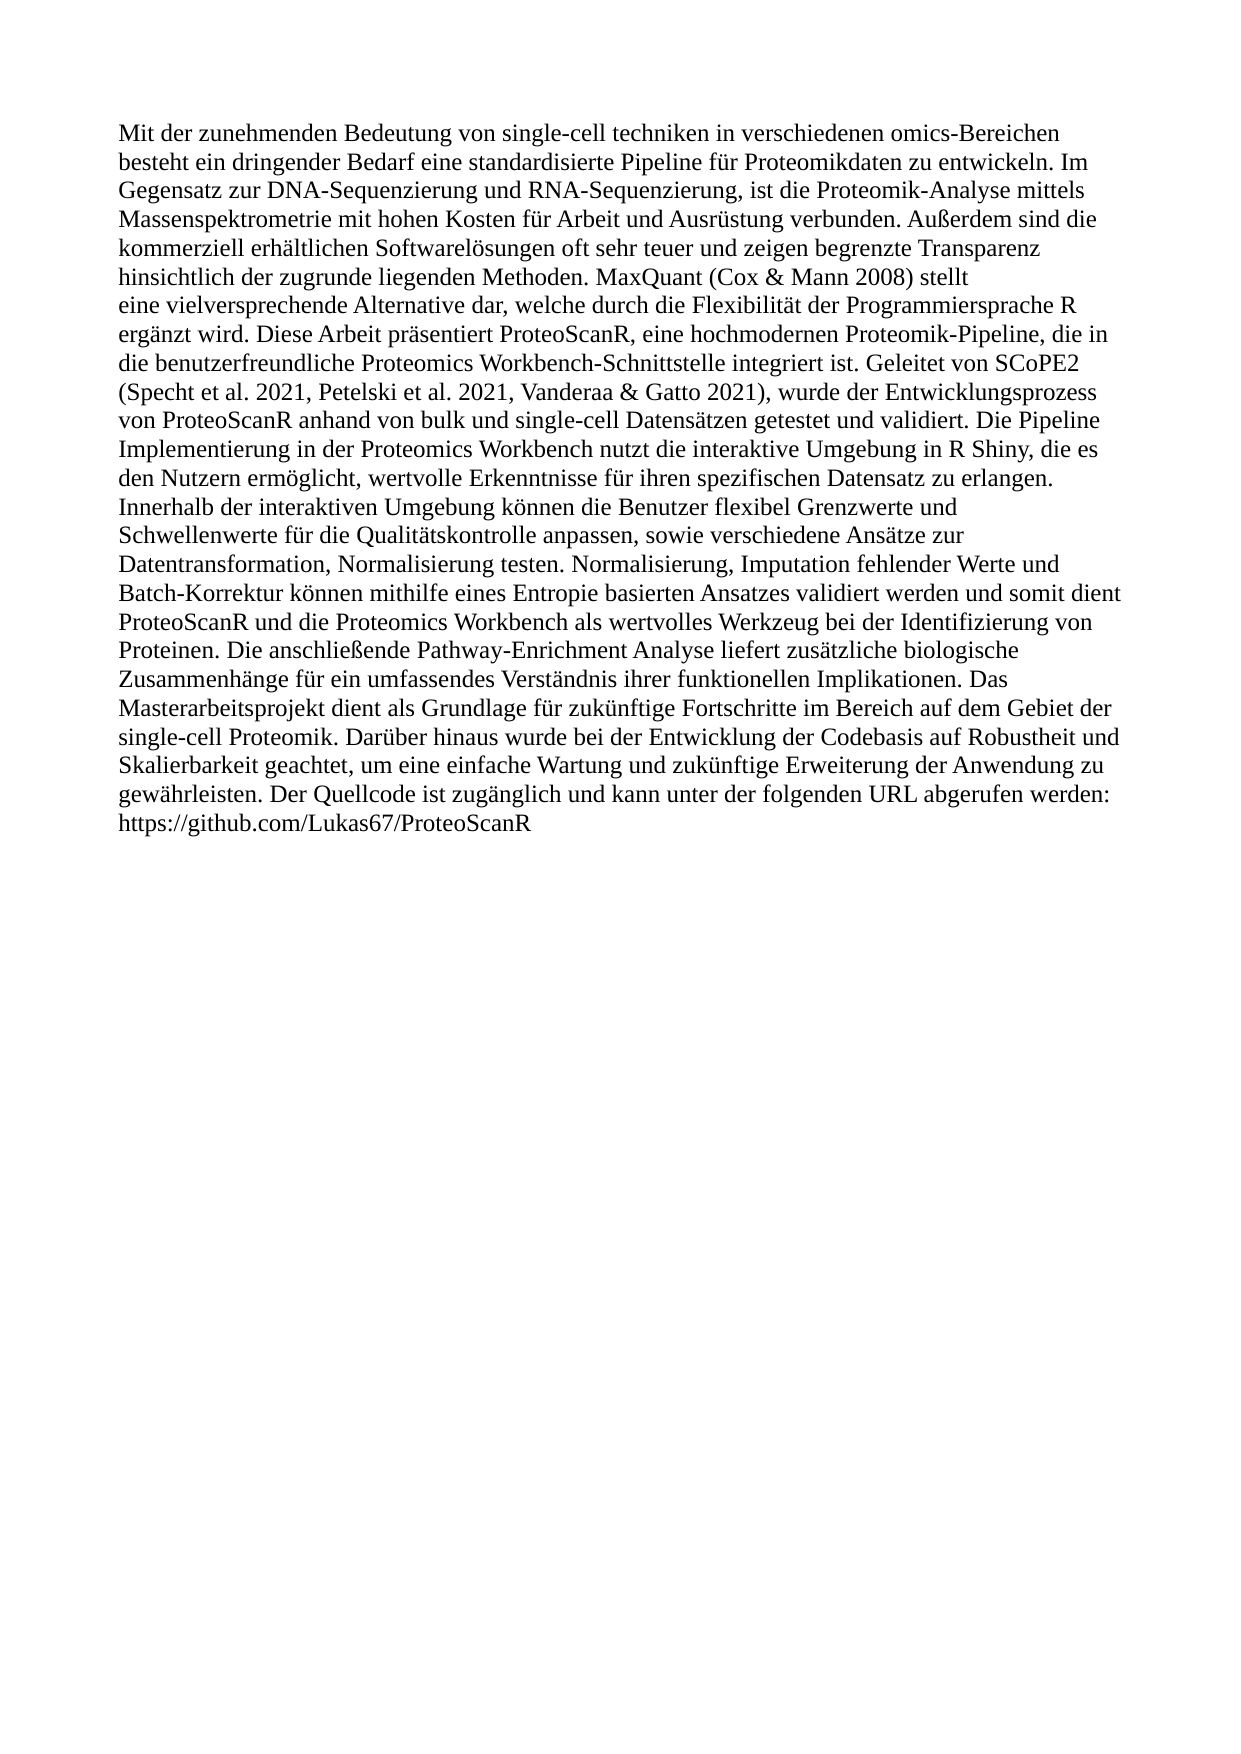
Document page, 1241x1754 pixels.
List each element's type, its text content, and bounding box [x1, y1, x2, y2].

text eine vielversprechende Alternative dar, welche durch die Flexibilität der Programmiersprache R ergänzt wird. Diese Arbeit präsentiert ProteoScanR, eine hochmodernen Proteomik-Pipeline, die in die benutzerfreundliche Proteomics Workbench-Schnittstelle integriert ist. Geleitet von SCoPE2 (Specht et al. 2021, Petelski et al. 2021, Vanderaa & Gatto 2021), wurde der Entwicklungsprozess von ProteoScanR anhand von bulk und single-cell Datensätzen getestet und validiert. Die Pipeline Implementierung in der Proteomics Workbench nutzt die interaktive Umgebung in R Shiny, die es den Nutzern ermöglicht, wertvolle Erkenntnisse für ihren spezifischen Datensatz zu erlangen. Innerhalb der interaktiven Umgebung können die Benutzer flexibel Grenzwerte und Schwellenwerte für die Qualitätskontrolle anpassen, sowie verschiedene Ansätze zur Datentransformation, Normalisierung testen. Normalisierung, Imputation fehlender Werte und Batch-Korrektur können mithilfe eines Entropie basierten Ansatzes validiert werden und somit dient ProteoScanR und die Proteomics Workbench als wertvolles Werkzeug bei der Identifizierung von Proteinen. Die anschließende Pathway-Enrichment Analyse liefert zusätzliche biologische Zusammenhänge für ein umfassendes Verständnis ihrer funktionellen Implikationen. Das Masterarbeitsprojekt dient als Grundlage für zukünftige Fortschritte im Bereich auf dem Gebiet der single-cell Proteomik. Darüber hinaus wurde bei der Entwicklung der Codebasis auf Robustheit und Skalierbarkeit geachtet, um eine einfache Wartung und zukünftige Erweiterung der Anwendung zu gewährleisten. Der Quellcode ist zugänglich und kann unter der folgenden URL abgerufen werden: https://github.com/Lukas67/ProteoScanR [118, 291, 1122, 837]
text Mit der zunehmenden Bedeutung von single-cell techniken in verschiedenen omics-Bereichen besteht ein dringender Bedarf eine standardisierte Pipeline für Proteomikdaten zu entwickeln. Im Gegensatz zur DNA-Sequenzierung und RNA-Sequenzierung, ist die Proteomik-Analyse mittels Massenspektrometrie mit hohen Kosten für Arbeit und Ausrüstung verbunden. Außerdem sind die kommerziell erhältlichen Softwarelösungen oft sehr teuer und zeigen begrenzte Transparenz hinsichtlich der zugrunde liegenden Methoden. MaxQuant (Cox & Mann 2008) stellt [118, 118, 1122, 291]
